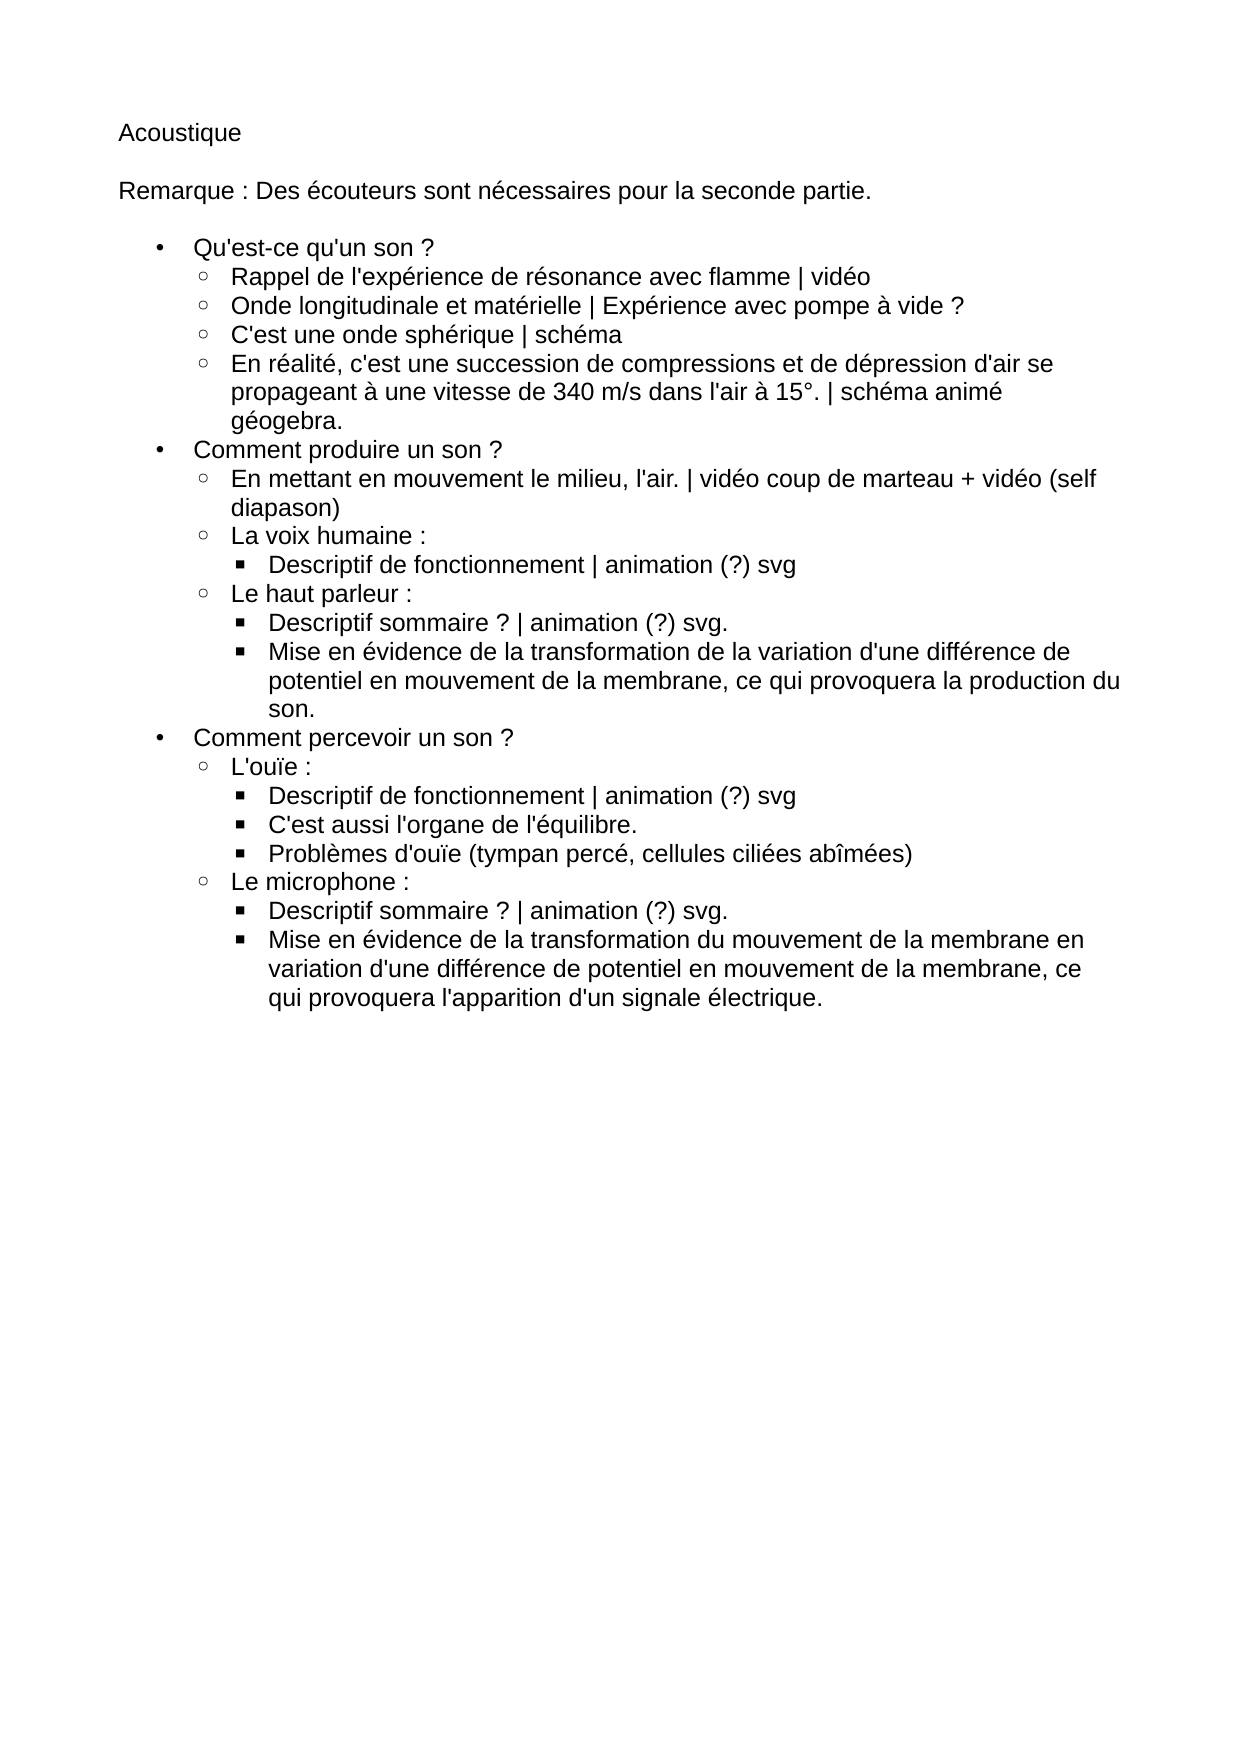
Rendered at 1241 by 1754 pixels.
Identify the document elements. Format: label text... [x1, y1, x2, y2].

list L'ouïe : [193, 752, 1122, 781]
list Problèmes d'ouïe (tympan percé, cellules ciliées abîmées) [231, 838, 1122, 867]
list La voix humaine : [193, 521, 1122, 550]
text Acoustique [118, 118, 1122, 147]
list Onde longitudinale et matérielle | Expérience avec pompe à vide ? [193, 291, 1122, 320]
text Remarque : Des écouteurs sont nécessaires pour la seconde partie. [118, 176, 1122, 204]
list Descriptif de fonctionnement | animation (?) svg [231, 781, 1122, 810]
list Comment produire un son ? [156, 435, 1122, 464]
list C'est aussi l'organe de l'équilibre. [231, 810, 1122, 838]
list En mettant en mouvement le milieu, l'air. | vidéo coup de marteau + vidéo (self diapason) [193, 464, 1122, 521]
list Mise en évidence de la transformation du mouvement de la membrane en variation d'une différence de potentiel en mouvement de la membrane, ce qui provoquera l'apparition d'un signale électrique. [231, 925, 1122, 1011]
list Le haut parleur : [193, 579, 1122, 608]
list Descriptif sommaire ? | animation (?) svg. [231, 896, 1122, 925]
list Le microphone : [193, 867, 1122, 896]
list Rappel de l'expérience de résonance avec flamme | vidéo [193, 262, 1122, 291]
list En réalité, c'est une succession de compressions et de dépression d'air se propageant à une vitesse de 340 m/s dans l'air à 15°. | schéma animé géogebra. [193, 348, 1122, 435]
list Comment percevoir un son ? [156, 723, 1122, 752]
list Qu'est-ce qu'un son ? [156, 233, 1122, 262]
list C'est une onde sphérique | schéma [193, 320, 1122, 348]
list Descriptif sommaire ? | animation (?) svg. [231, 608, 1122, 637]
list Descriptif de fonctionnement | animation (?) svg [231, 550, 1122, 579]
list Mise en évidence de la transformation de la variation d'une différence de potentiel en mouvement de la membrane, ce qui provoquera la production du son. [231, 637, 1122, 723]
